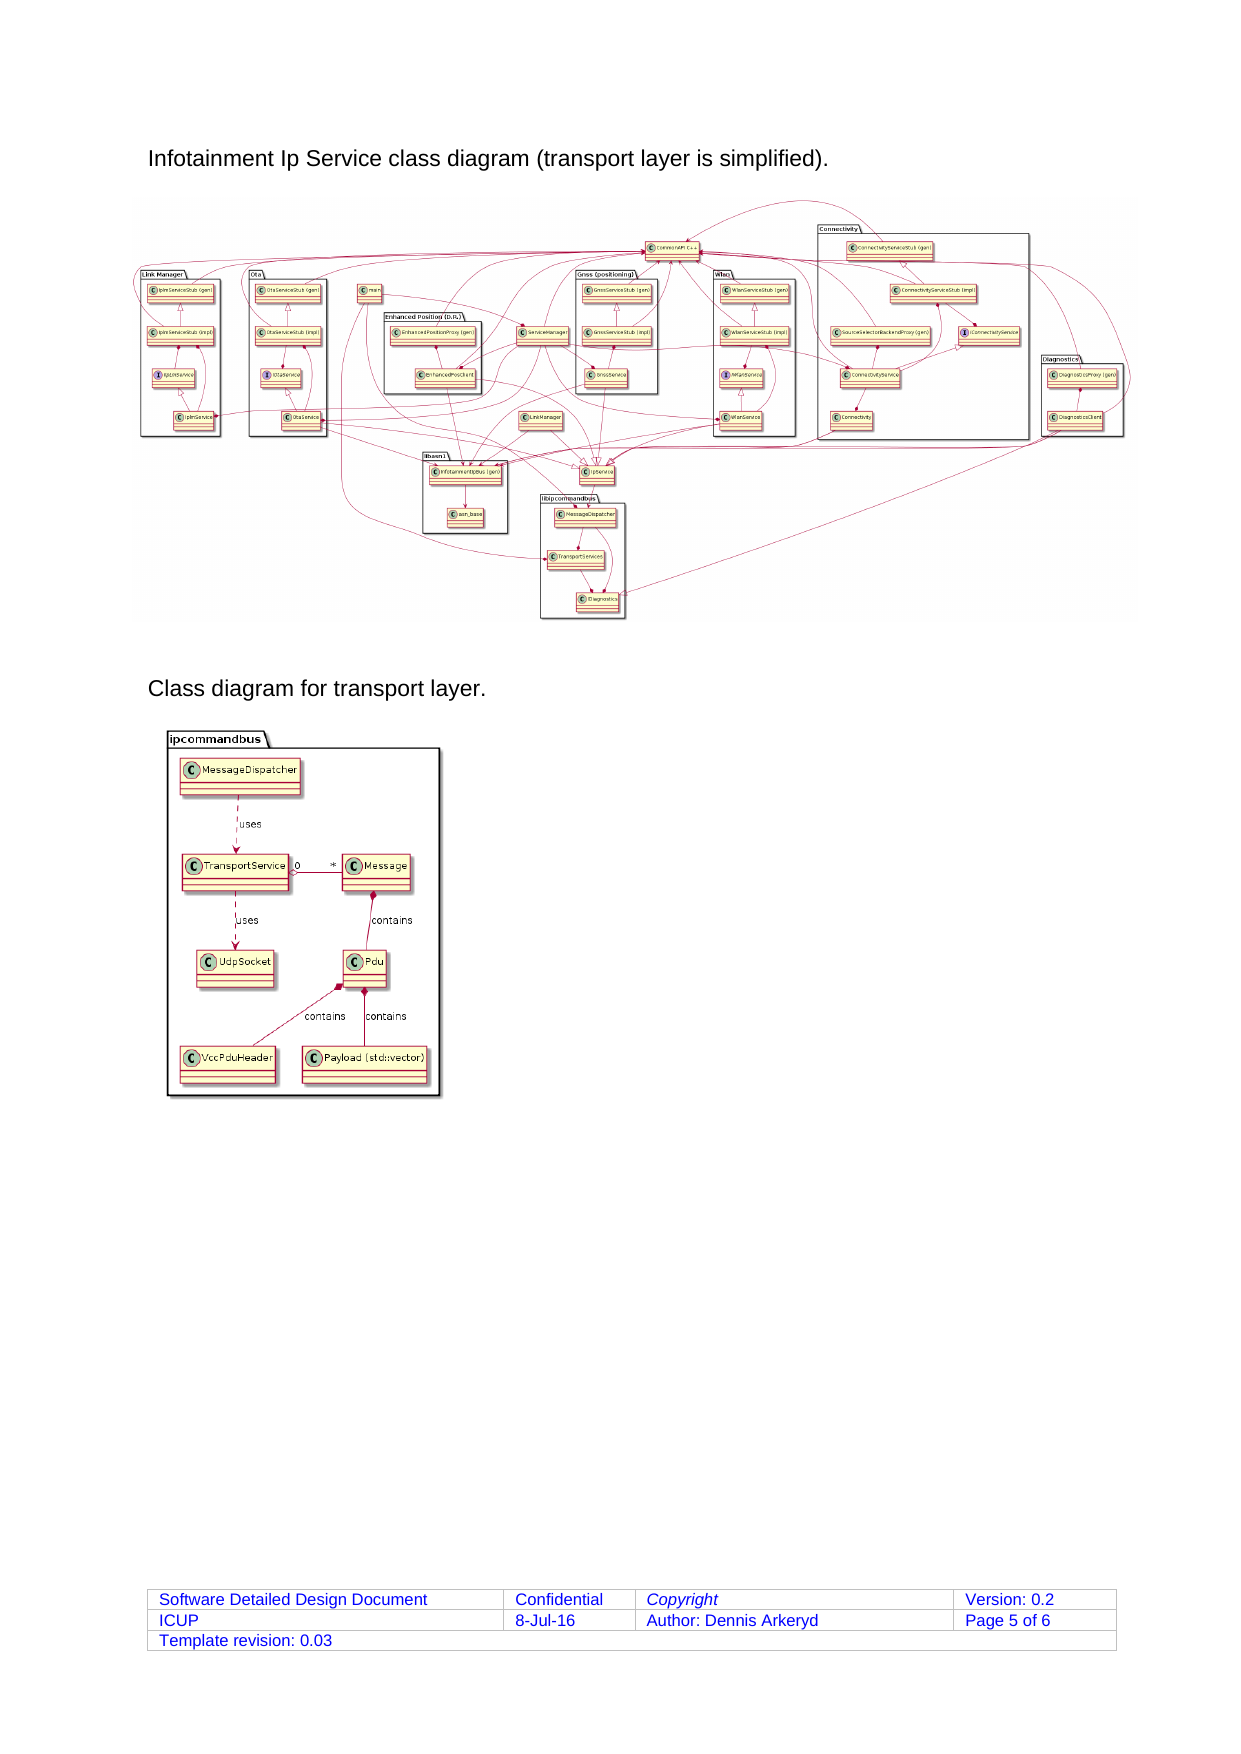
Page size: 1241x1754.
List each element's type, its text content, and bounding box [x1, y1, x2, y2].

text Class diagram for transport layer. [148, 674, 1122, 701]
picture [150, 713, 447, 1103]
text Infotainment Ip Service class diagram (transport layer is simplified). [148, 145, 1122, 171]
picture [132, 197, 1138, 622]
